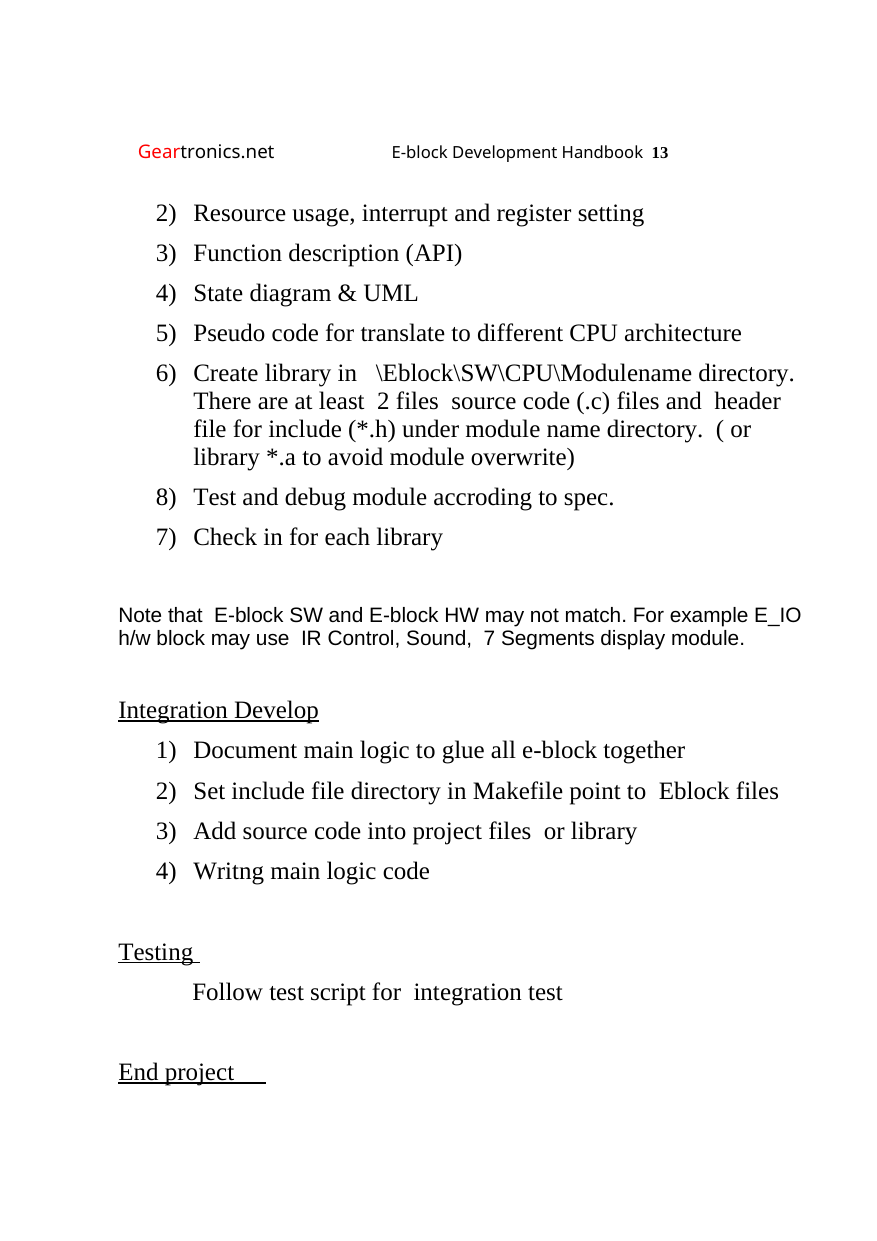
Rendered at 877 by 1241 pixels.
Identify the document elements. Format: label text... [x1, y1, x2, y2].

list Resource usage, interrupt and register setting [156, 199, 818, 226]
list Test and debug module accroding to spec. [156, 483, 818, 511]
list State diagram & UML [156, 279, 818, 307]
text Note that E-block SW and E-block HW may not match. For example E_IO h/w block may use IR Control, Sound, 7 Segments display module. [118, 603, 818, 650]
list Function description (API) [156, 239, 818, 267]
list Add source code into project files or library [156, 817, 818, 845]
text Follow test script for integration test [118, 978, 818, 1006]
list Pseudo code for translate to different CPU architecture [156, 319, 818, 347]
list Create library in \Eblock\SW\CPU\Modulename directory. There are at least 2 files source code (.c) files and header file for include (*.h) under module name directory. ( or library *.a to avoid module overwrite) [156, 359, 818, 470]
text Integration Develop [118, 696, 818, 724]
text End project [118, 1058, 818, 1086]
text Testing [118, 938, 818, 965]
list Set include file directory in Makefile point to Eblock files [156, 777, 818, 804]
list Writng main logic code [156, 857, 818, 885]
list Check in for each library [156, 523, 818, 551]
list Document main logic to glue all e-block together [156, 737, 818, 764]
